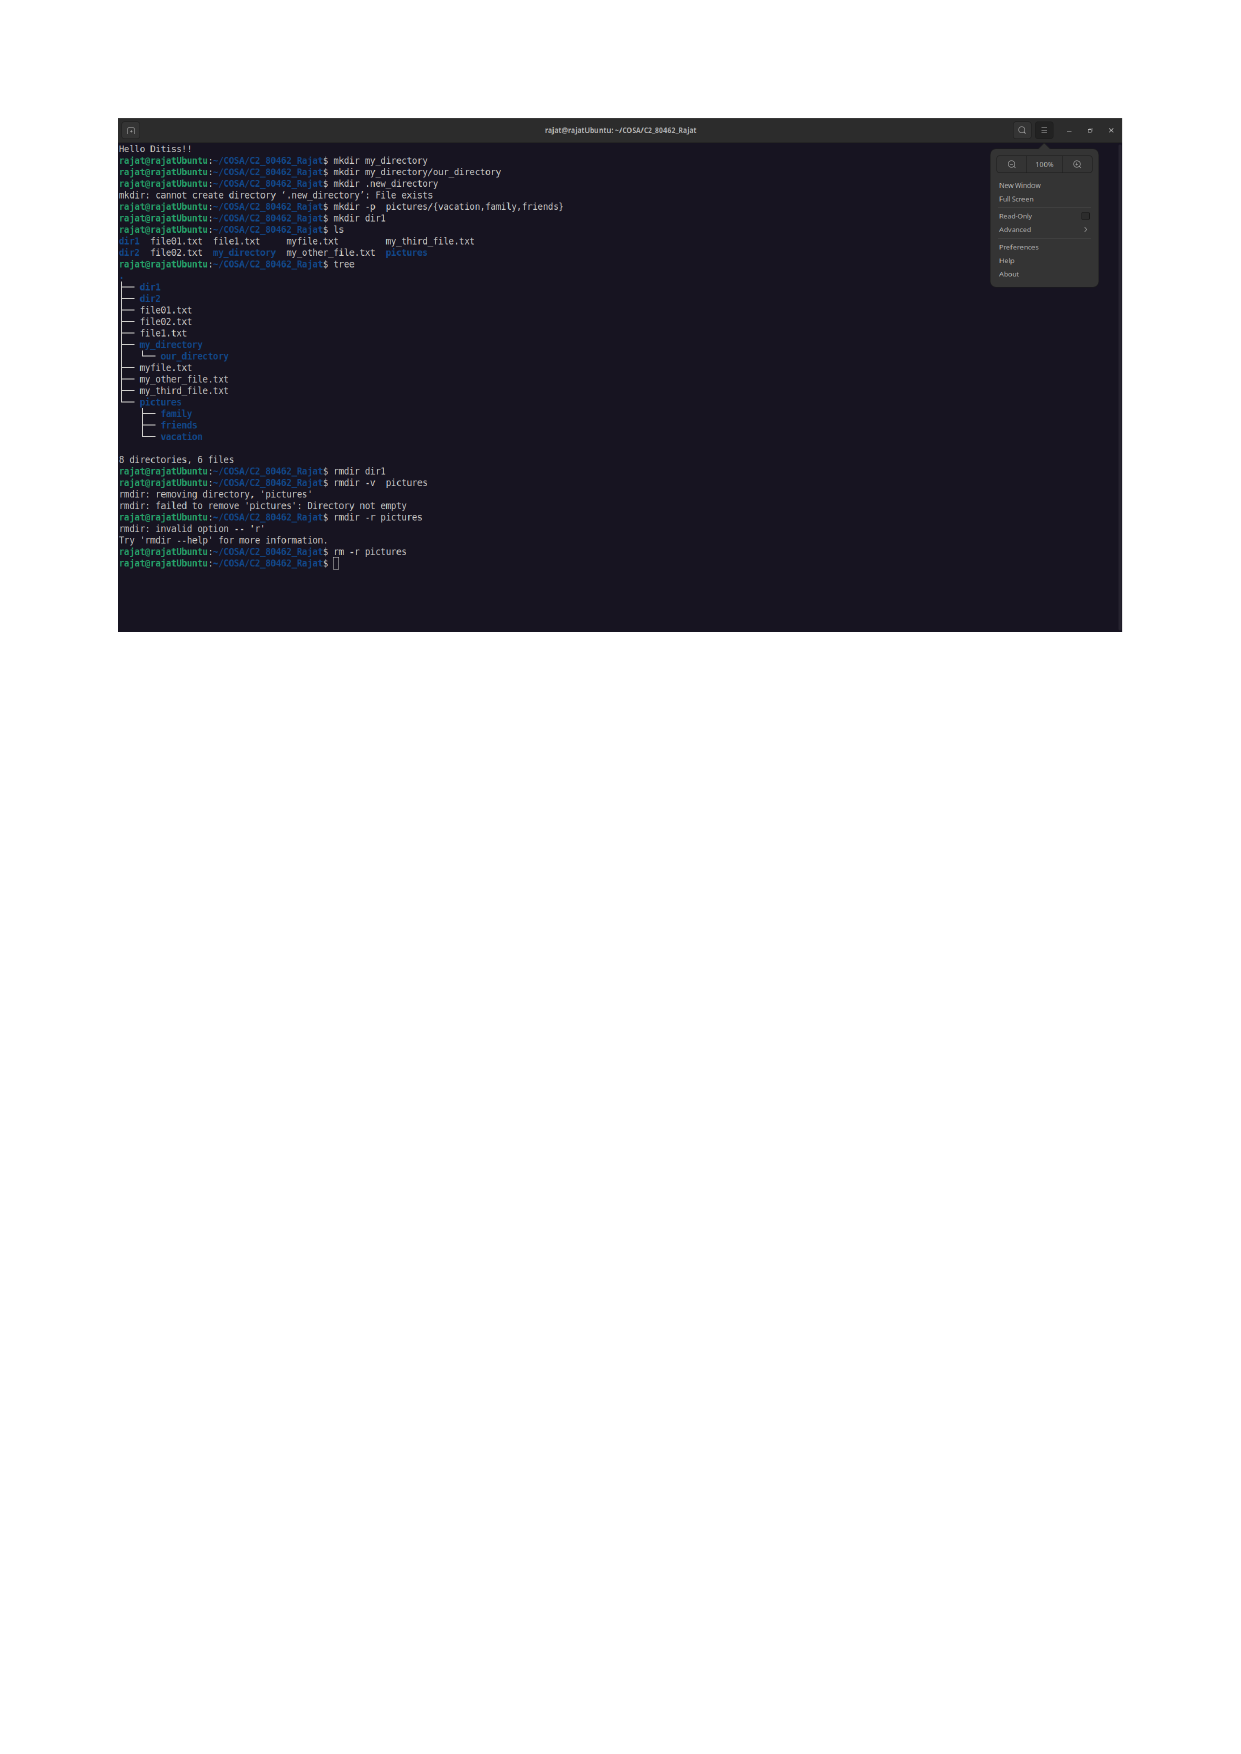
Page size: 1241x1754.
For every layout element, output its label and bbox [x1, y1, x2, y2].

picture [118, 118, 1123, 632]
